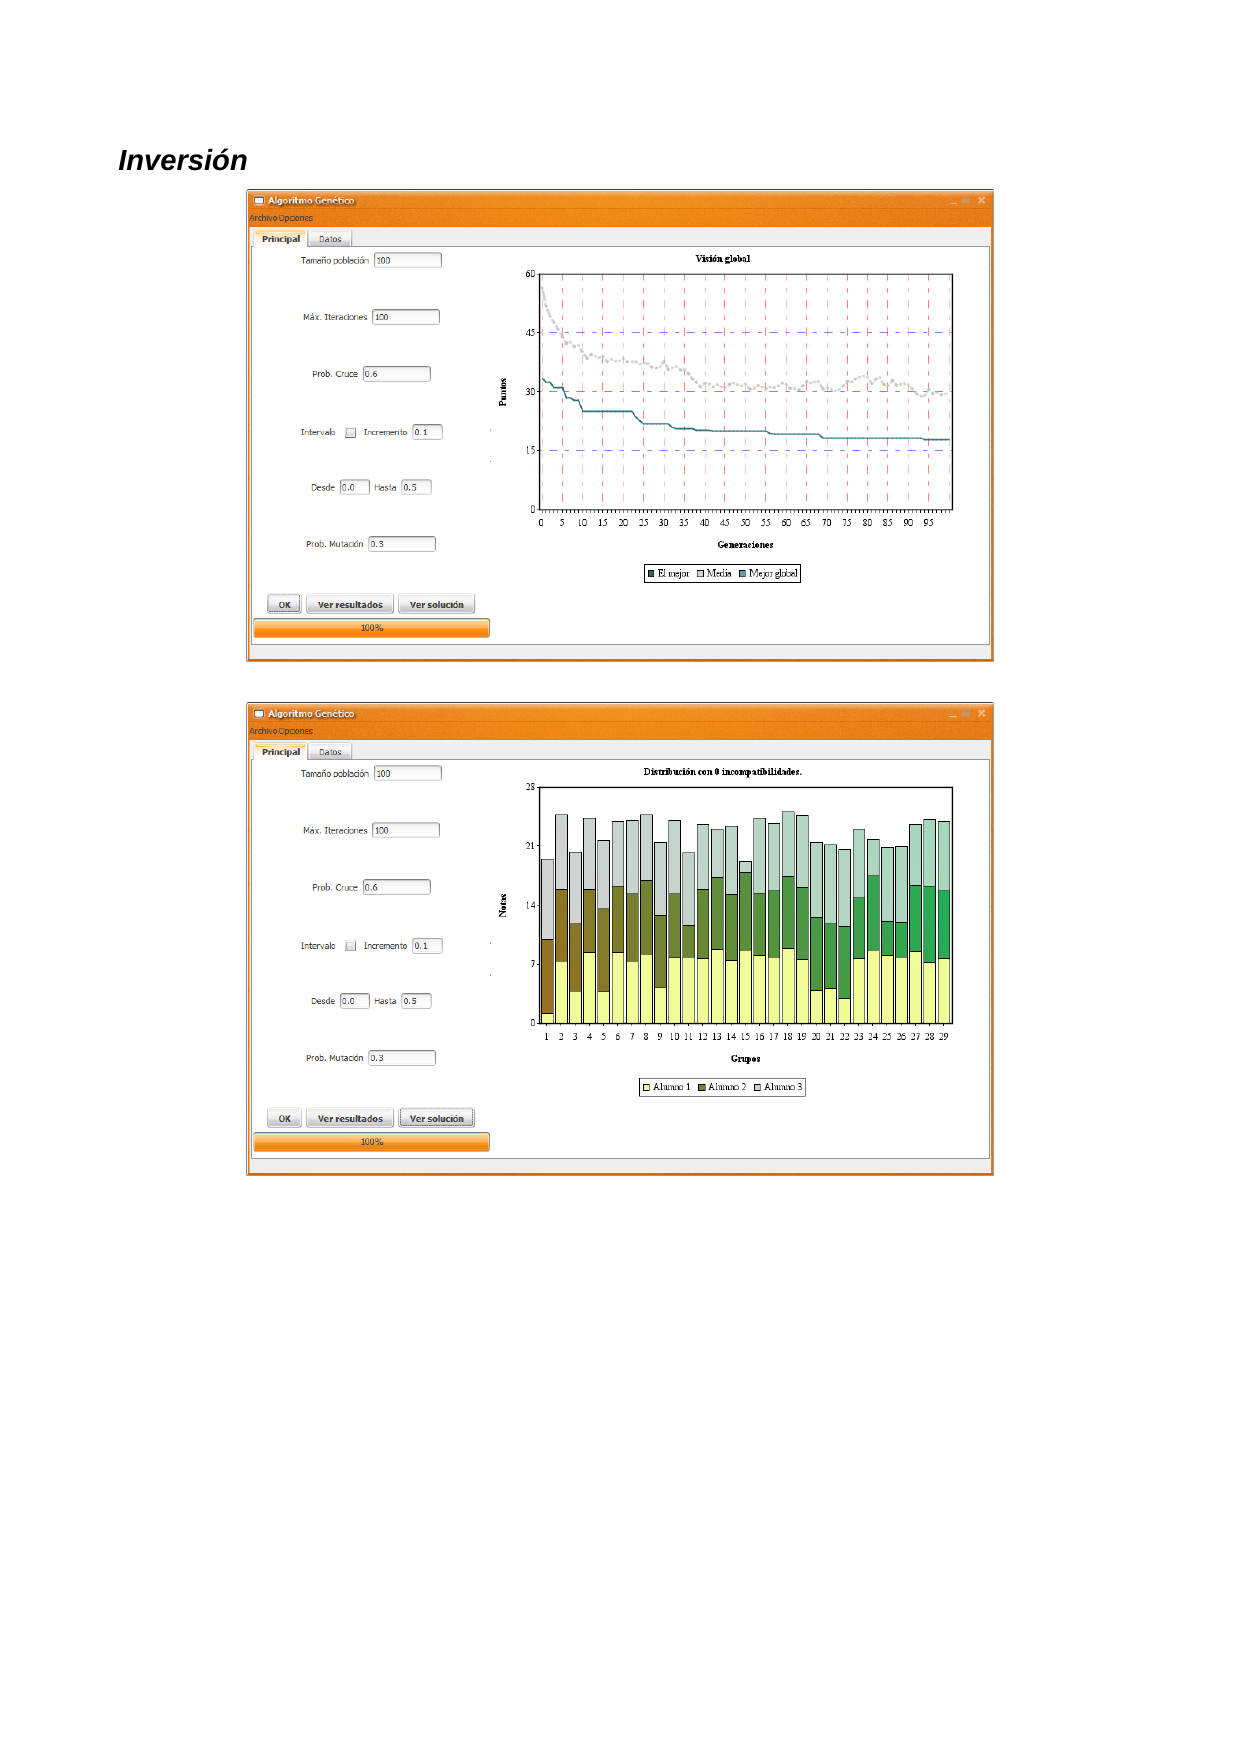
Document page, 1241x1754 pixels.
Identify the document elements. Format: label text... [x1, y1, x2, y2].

picture [246, 702, 994, 1176]
picture [246, 189, 994, 662]
subtitle Inversión [118, 143, 1122, 177]
